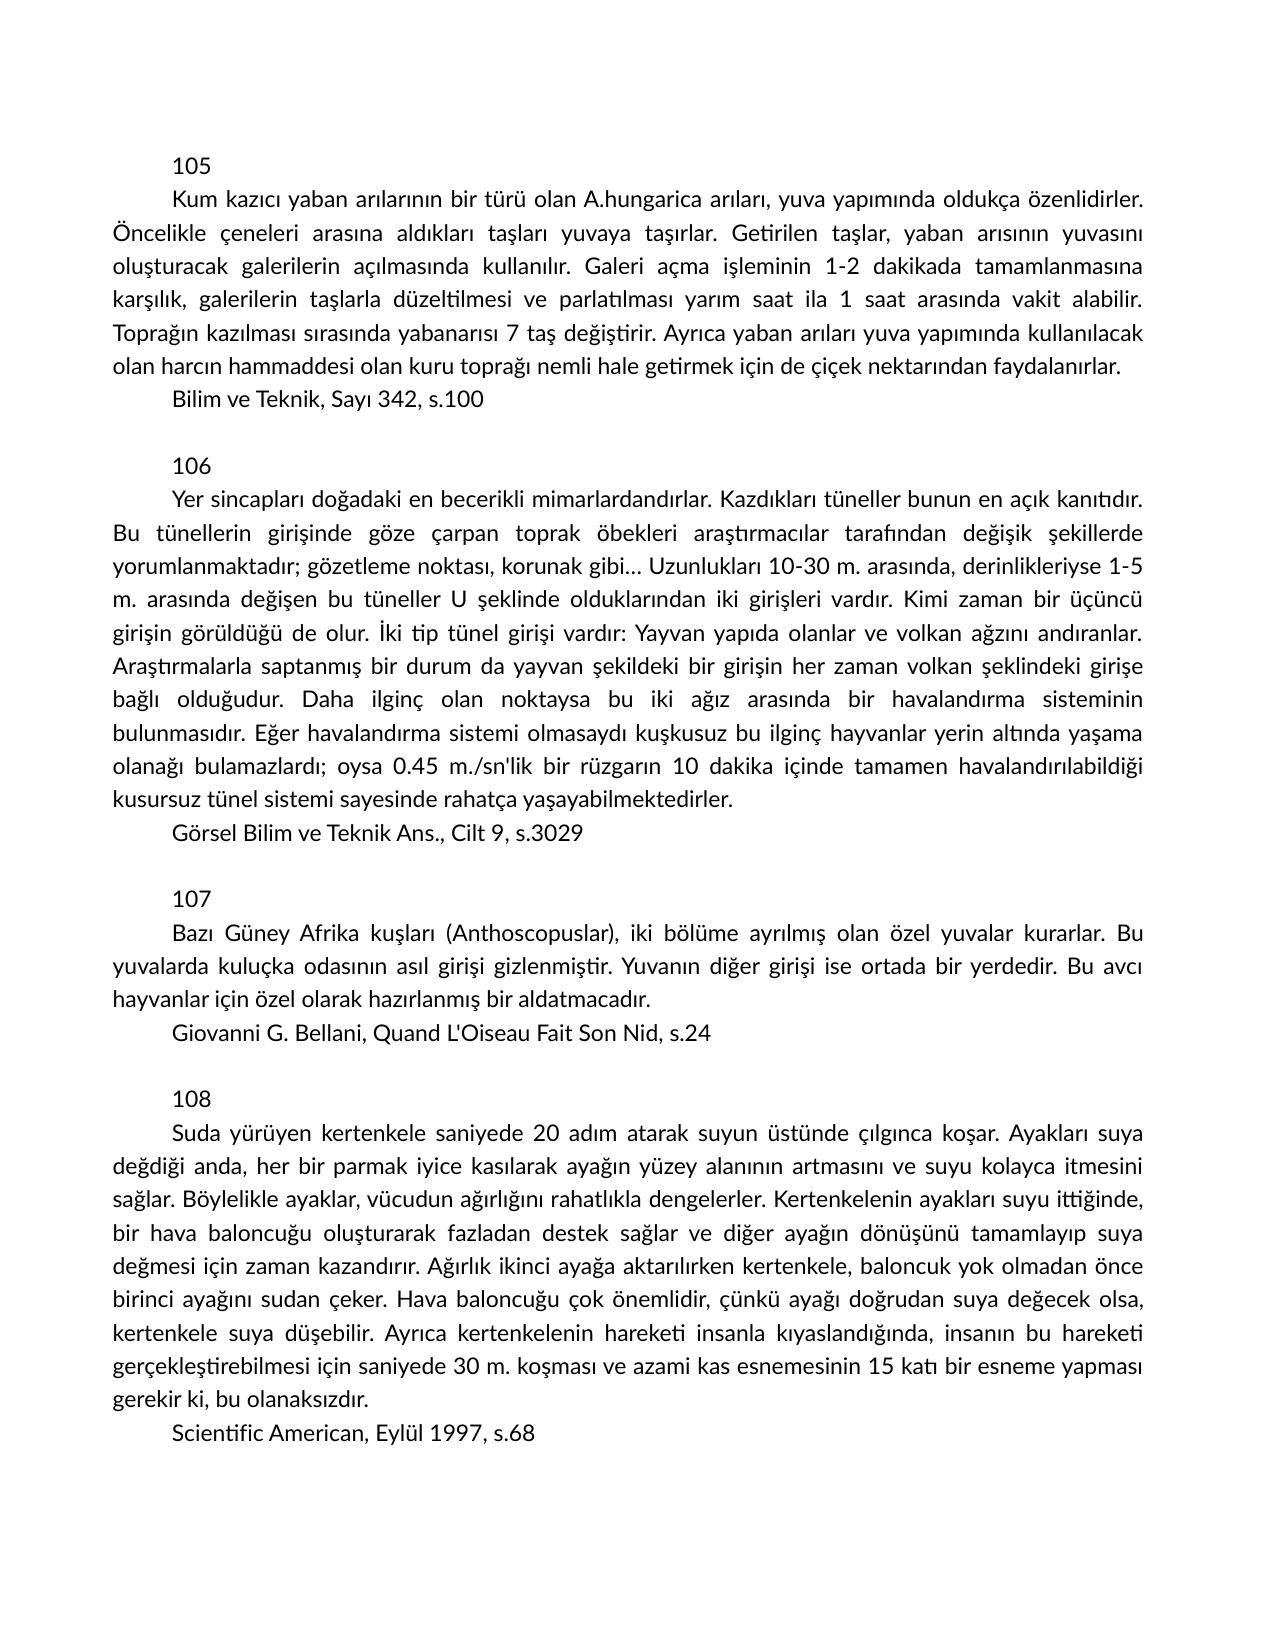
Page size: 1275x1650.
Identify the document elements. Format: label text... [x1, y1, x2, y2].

text Giovanni G. Bellani, Quand L'Oiseau Fait Son Nid, s.24 [112, 1014, 1145, 1048]
text Bilim ve Teknik, Sayı 342, s.100 [112, 381, 1145, 414]
text Kum kazıcı yaban arılarının bir türü olan A.hungarica arıları, yuva yapımında oldukça özenlidirler. Öncelikle çeneleri arasına aldıkları taşları yuvaya taşırlar. Getirilen taşlar, yaban arısının yuvasını oluşturacak galerilerin açılmasında kullanılır. Galeri açma işleminin 1-2 dakikada tamamlanmasına karşılık, galerilerin taşlarla düzeltilmesi ve parlatılması yarım saat ila 1 saat arasında vakit alabilir. Toprağın kazılması sırasında yabanarısı 7 taş değiştirir. Ayrıca yaban arıları yuva yapımında kullanılacak olan harcın hammaddesi olan kuru toprağı nemli hale getirmek için de çiçek nektarından faydalanırlar. [112, 181, 1145, 381]
text Bazı Güney Afrika kuşları (Anthoscopuslar), iki bölüme ayrılmış olan özel yuvalar kurarlar. Bu yuvalarda kuluçka odasının asıl girişi gizlenmiştir. Yuvanın diğer girişi ise ortada bir yerdedir. Bu avcı hayvanlar için özel olarak hazırlanmış bir aldatmacadır. [112, 914, 1145, 1014]
text 106 [112, 448, 1145, 481]
text Yer sincapları doğadaki en becerikli mimarlardandırlar. Kazdıkları tüneller bunun en açık kanıtıdır. Bu tünellerin girişinde göze çarpan toprak öbekleri araştırmacılar tarafından değişik şekillerde yorumlanmaktadır; gözetleme noktası, korunak gibi… Uzunlukları 10-30 m. arasında, derinlikleriyse 1-5 m. arasında değişen bu tüneller U şeklinde olduklarından iki girişleri vardır. Kimi zaman bir üçüncü girişin görüldüğü de olur. İki tip tünel girişi vardır: Yayvan yapıda olanlar ve volkan ağzını andıranlar. Araştırmalarla saptanmış bir durum da yayvan şekildeki bir girişin her zaman volkan şeklindeki girişe bağlı olduğudur. Daha ilginç olan noktaysa bu iki ağız arasında bir havalandırma sisteminin bulunmasıdır. Eğer havalandırma sistemi olmasaydı kuşkusuz bu ilginç hayvanlar yerin altında yaşama olanağı bulamazlardı; oysa 0.45 m./sn'lik bir rüzgarın 10 dakika içinde tamamen havalandırılabildiği kusursuz tünel sistemi sayesinde rahatça yaşayabilmektedirler. [112, 481, 1145, 814]
text Görsel Bilim ve Teknik Ans., Cilt 9, s.3029 [112, 814, 1145, 848]
text 105 [112, 148, 1145, 181]
text 108 [112, 1081, 1145, 1114]
text Suda yürüyen kertenkele saniyede 20 adım atarak suyun üstünde çılgınca koşar. Ayakları suya değdiği anda, her bir parmak iyice kasılarak ayağın yüzey alanının artmasını ve suyu kolayca itmesini sağlar. Böylelikle ayaklar, vücudun ağırlığını rahatlıkla dengelerler. Kertenkelenin ayakları suyu ittiğinde, bir hava baloncuğu oluşturarak fazladan destek sağlar ve diğer ayağın dönüşünü tamamlayıp suya değmesi için zaman kazandırır. Ağırlık ikinci ayağa aktarılırken kertenkele, baloncuk yok olmadan önce birinci ayağını sudan çeker. Hava baloncuğu çok önemlidir, çünkü ayağı doğrudan suya değecek olsa, kertenkele suya düşebilir. Ayrıca kertenkelenin hareketi insanla kıyaslandığında, insanın bu hareketi gerçekleştirebilmesi için saniyede 30 m. koşması ve azami kas esnemesinin 15 katı bir esneme yapması gerekir ki, bu olanaksızdır. [112, 1114, 1145, 1414]
text 107 [112, 881, 1145, 914]
text Scientific American, Eylül 1997, s.68 [112, 1414, 1145, 1448]
